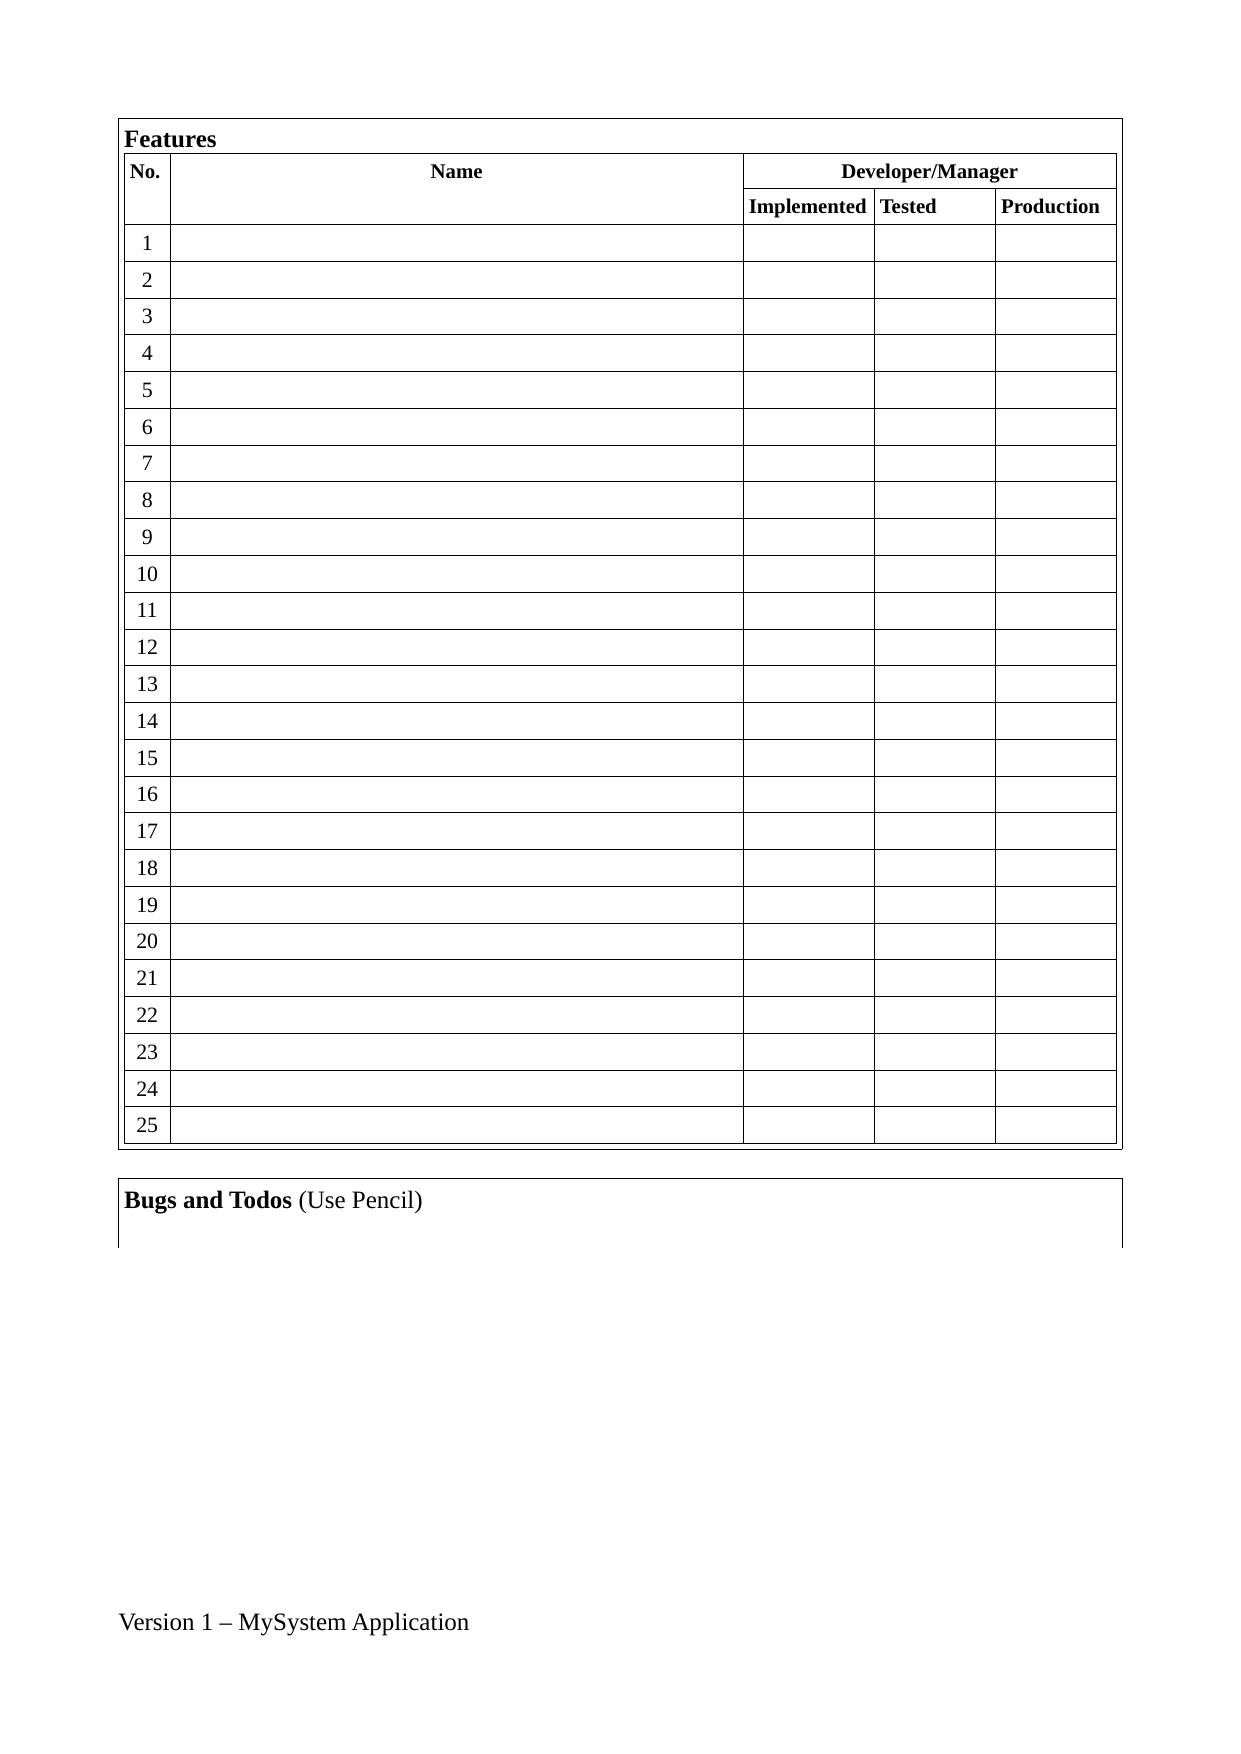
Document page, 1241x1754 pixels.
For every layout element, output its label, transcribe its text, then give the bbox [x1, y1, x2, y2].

table_cell Tested [875, 189, 995, 224]
table_cell [744, 593, 874, 628]
table_cell 5 [125, 372, 170, 408]
table_cell [996, 740, 1116, 776]
table_cell [875, 887, 995, 923]
table_cell [875, 372, 995, 408]
table_cell [996, 225, 1116, 261]
table_cell [996, 556, 1116, 592]
table_cell [996, 997, 1116, 1033]
table_cell 23 [125, 1034, 170, 1070]
table_cell [996, 666, 1116, 702]
table_cell [996, 630, 1116, 665]
table_cell [744, 997, 874, 1033]
table_cell [171, 1034, 743, 1070]
table_cell [875, 960, 995, 996]
table_cell [744, 556, 874, 592]
table_cell [744, 519, 874, 555]
table_cell 3 [125, 299, 170, 334]
table_cell [744, 960, 874, 996]
table_cell [744, 372, 874, 408]
table_cell 14 [125, 703, 170, 739]
table_cell [996, 1071, 1116, 1106]
table_cell [744, 630, 874, 665]
table_cell 2 [125, 262, 170, 297]
table_cell [171, 740, 743, 776]
table_cell [875, 997, 995, 1033]
table_header Name [171, 154, 743, 224]
table_cell Production [996, 189, 1116, 224]
table_cell [875, 519, 995, 555]
table_cell [875, 630, 995, 665]
table_cell 25 [125, 1107, 170, 1143]
table_cell [875, 262, 995, 297]
table_cell [996, 924, 1116, 959]
table_cell [171, 335, 743, 371]
table_cell 10 [125, 556, 170, 592]
table_cell [875, 409, 995, 444]
table_cell [744, 850, 874, 886]
table_cell [744, 924, 874, 959]
table_cell [171, 924, 743, 959]
table_cell [996, 850, 1116, 886]
table_cell [171, 887, 743, 923]
table_cell [171, 299, 743, 334]
table_cell [875, 299, 995, 334]
table_cell [171, 262, 743, 297]
table_cell 24 [125, 1071, 170, 1106]
table_cell [171, 850, 743, 886]
table_cell 1 [125, 225, 170, 261]
table_cell [996, 593, 1116, 628]
table_cell [875, 1107, 995, 1143]
table_cell [996, 960, 1116, 996]
table_cell 22 [125, 997, 170, 1033]
table_cell [875, 593, 995, 628]
table_cell [996, 409, 1116, 444]
table_cell [875, 777, 995, 812]
table_cell [996, 519, 1116, 555]
table_cell [744, 446, 874, 481]
table_header No. [125, 154, 170, 224]
table_cell [744, 777, 874, 812]
table_cell [875, 1034, 995, 1070]
table_cell [996, 262, 1116, 297]
table_cell 6 [125, 409, 170, 444]
table_cell [171, 630, 743, 665]
table_cell [875, 924, 995, 959]
table_header Bugs and Todos (Use Pencil) [119, 1179, 1122, 1248]
table_cell [744, 225, 874, 261]
table_cell [875, 813, 995, 849]
table_cell [875, 556, 995, 592]
table_cell [171, 813, 743, 849]
table_cell [171, 593, 743, 628]
table_cell [744, 887, 874, 923]
table_cell [744, 335, 874, 371]
table_cell [996, 813, 1116, 849]
table_cell 17 [125, 813, 170, 849]
table_cell [875, 225, 995, 261]
table_cell [996, 1034, 1116, 1070]
table_cell [996, 777, 1116, 812]
table_cell [744, 299, 874, 334]
table_cell [996, 482, 1116, 518]
table_cell [171, 997, 743, 1033]
table_cell [875, 335, 995, 371]
table_header Features [119, 119, 1122, 1149]
table_cell 12 [125, 630, 170, 665]
table_cell [171, 556, 743, 592]
table_cell 11 [125, 593, 170, 628]
table_cell 9 [125, 519, 170, 555]
table_cell [744, 409, 874, 444]
table_cell 16 [125, 777, 170, 812]
table_cell [875, 446, 995, 481]
table_cell [875, 850, 995, 886]
table_cell 13 [125, 666, 170, 702]
table_cell [171, 519, 743, 555]
table_cell Implemented [744, 189, 874, 224]
table_cell [171, 1071, 743, 1106]
table_cell [996, 887, 1116, 923]
table_cell [171, 409, 743, 444]
table_cell 15 [125, 740, 170, 776]
table_cell 4 [125, 335, 170, 371]
table_cell [744, 262, 874, 297]
table_cell [744, 740, 874, 776]
table_cell [744, 813, 874, 849]
table_cell [996, 446, 1116, 481]
table_cell [875, 1071, 995, 1106]
table_cell [171, 372, 743, 408]
table_cell 8 [125, 482, 170, 518]
table_cell 21 [125, 960, 170, 996]
table_cell [875, 666, 995, 702]
table_cell 7 [125, 446, 170, 481]
table_cell [744, 1071, 874, 1106]
table_cell 20 [125, 924, 170, 959]
table_cell [171, 960, 743, 996]
table_cell [171, 666, 743, 702]
table_cell [171, 703, 743, 739]
table_cell [875, 482, 995, 518]
table_cell [996, 372, 1116, 408]
table_cell [996, 1107, 1116, 1143]
table_cell [996, 299, 1116, 334]
table_cell [171, 225, 743, 261]
table_cell [171, 777, 743, 812]
table_cell [875, 740, 995, 776]
table_cell [744, 666, 874, 702]
table_cell [171, 482, 743, 518]
table_cell [744, 482, 874, 518]
table_cell [996, 703, 1116, 739]
table_cell [996, 335, 1116, 371]
table_cell 18 [125, 850, 170, 886]
table_header Developer/Manager [744, 154, 1116, 188]
table_cell [171, 1107, 743, 1143]
table_cell [171, 446, 743, 481]
table_cell 19 [125, 887, 170, 923]
table_cell [875, 703, 995, 739]
table_cell [744, 703, 874, 739]
table_cell [744, 1107, 874, 1143]
table_cell [744, 1034, 874, 1070]
